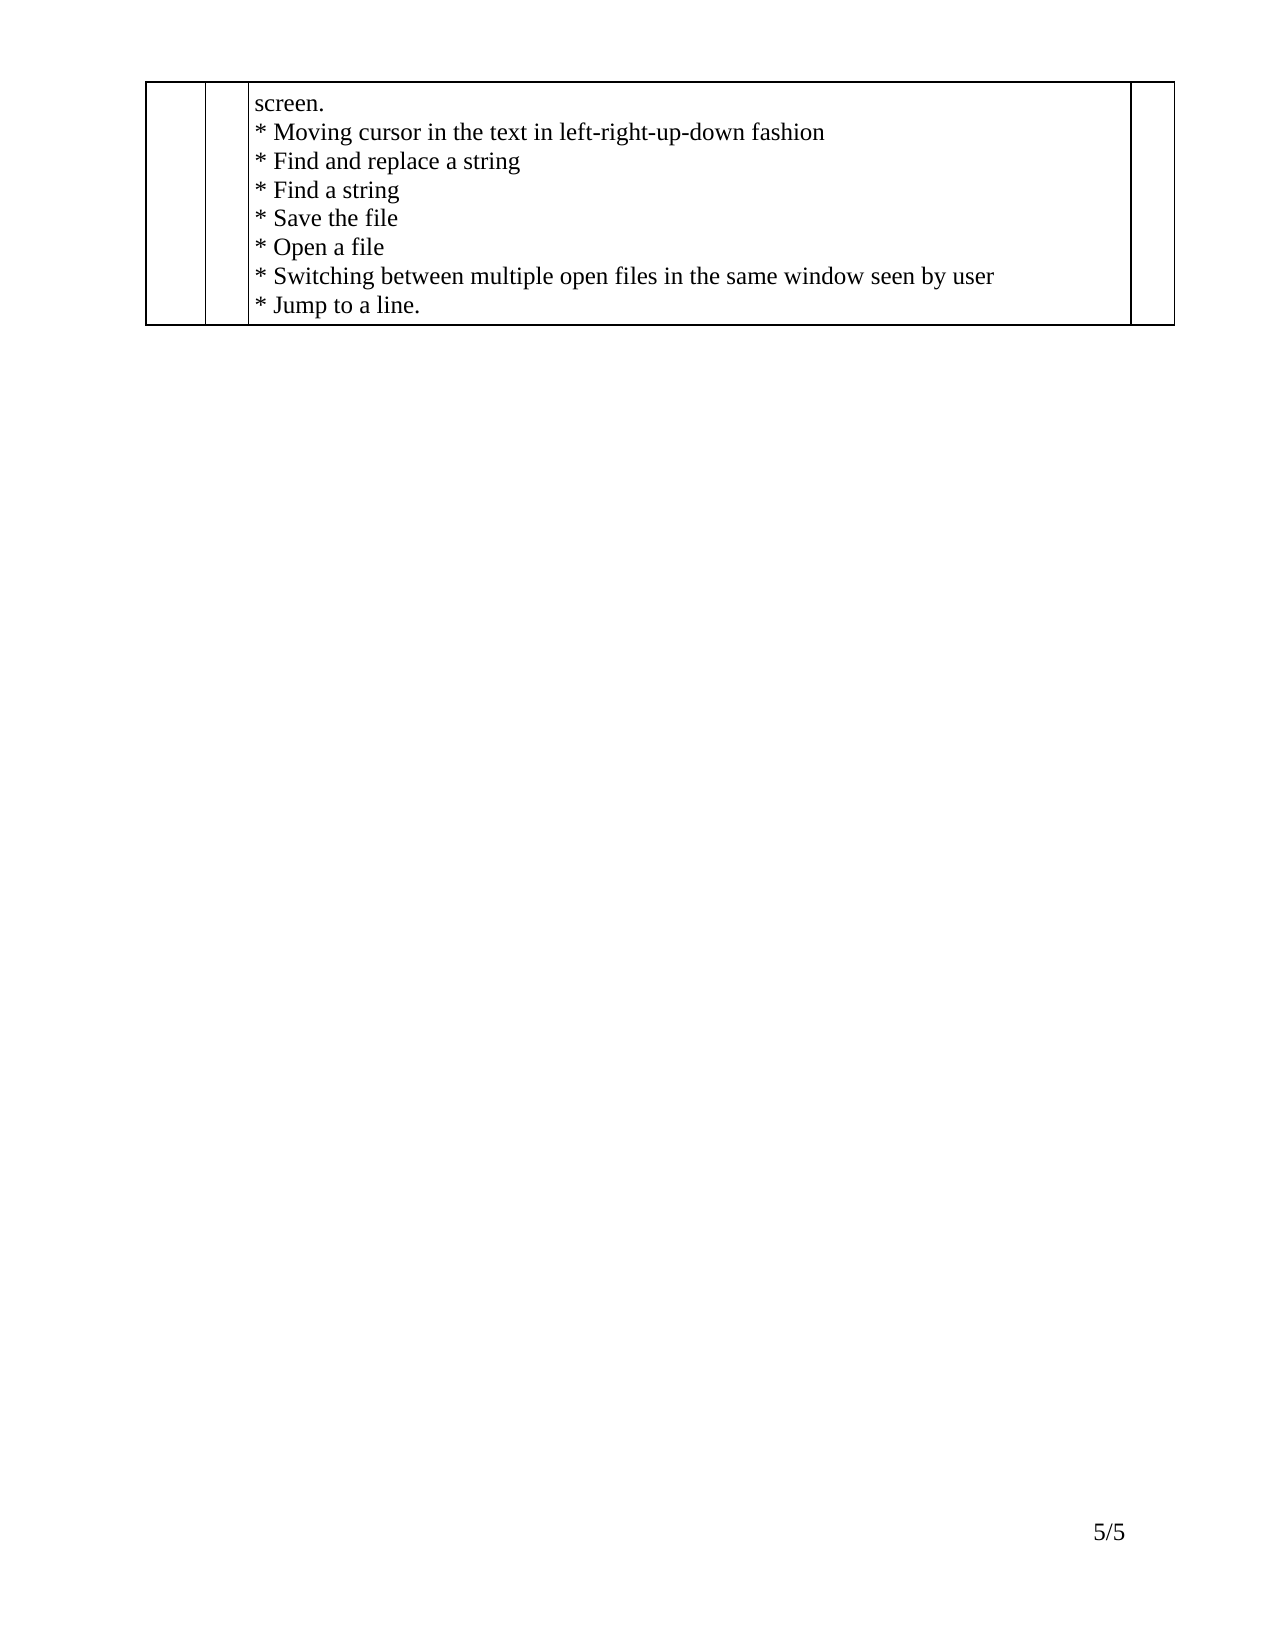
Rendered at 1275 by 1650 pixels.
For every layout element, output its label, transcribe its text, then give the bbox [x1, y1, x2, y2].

table_cell [147, 83, 205, 324]
table_cell [206, 83, 248, 324]
table_cell [1132, 83, 1174, 324]
table_cell screen. * Moving cursor in the text in left-right-up-down fashion * Find and replace a string * Find a string * Save the file * Open a file * Switching between multiple open files in the same window seen by user * Jump to a line. [249, 83, 1130, 324]
